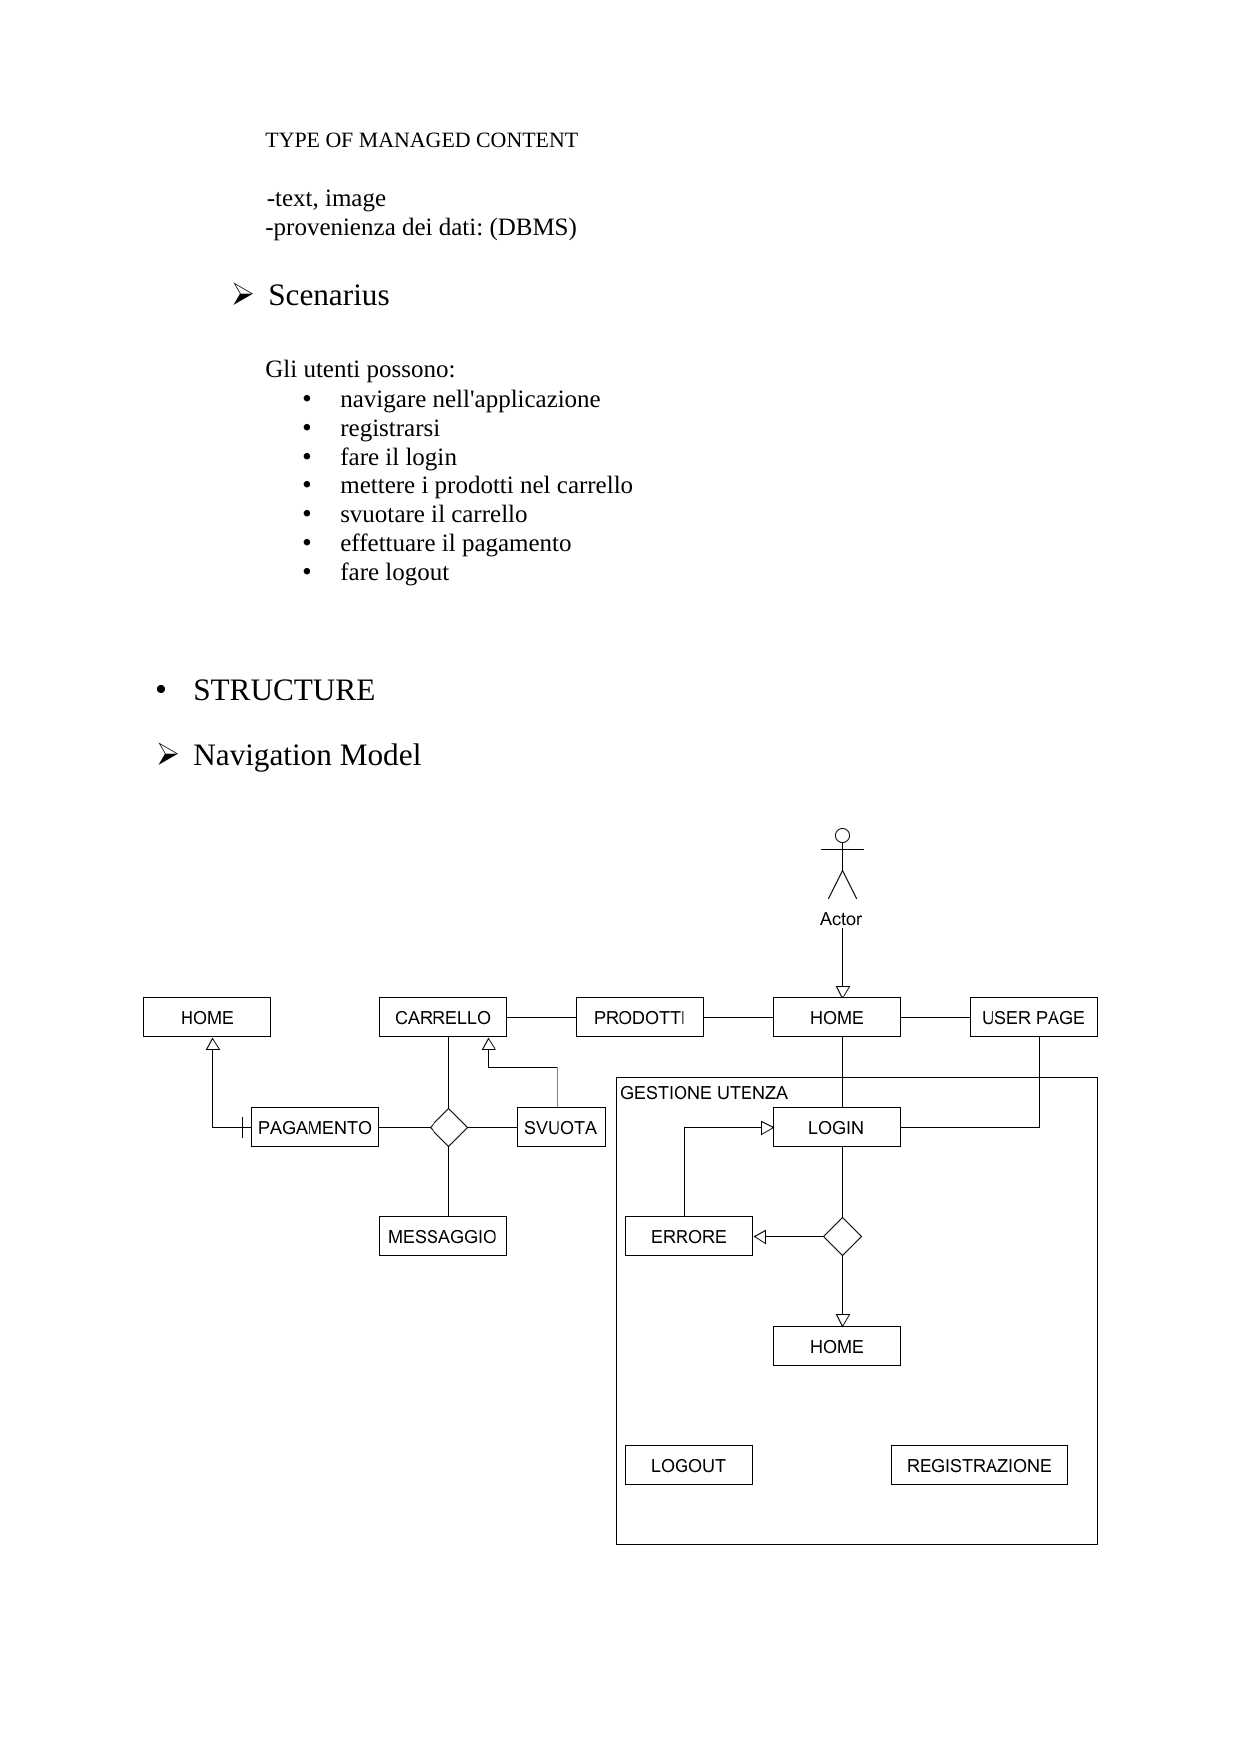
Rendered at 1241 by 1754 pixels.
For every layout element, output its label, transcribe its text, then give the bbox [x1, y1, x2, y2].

list fare il login [303, 442, 1122, 470]
list -text, image [229, 183, 1122, 212]
list effettuare il pagamento [303, 528, 1122, 557]
text Gli utenti possono: [118, 348, 1122, 384]
list navigare nell'applicazione [303, 384, 1122, 413]
list Navigation Model [156, 736, 1122, 772]
list fare logout [303, 557, 1122, 585]
list mettere i prodotti nel carrello [303, 470, 1122, 499]
list registrarsi [303, 413, 1122, 442]
text -provenienza dei dati: (DBMS) [118, 212, 1122, 240]
list svuotare il carrello [303, 499, 1122, 528]
picture [123, 808, 1117, 1564]
list STRUCTURE [156, 672, 1122, 707]
list Scenarius [231, 276, 1122, 312]
text TYPE OF MANAGED CONTENT [118, 118, 1122, 154]
